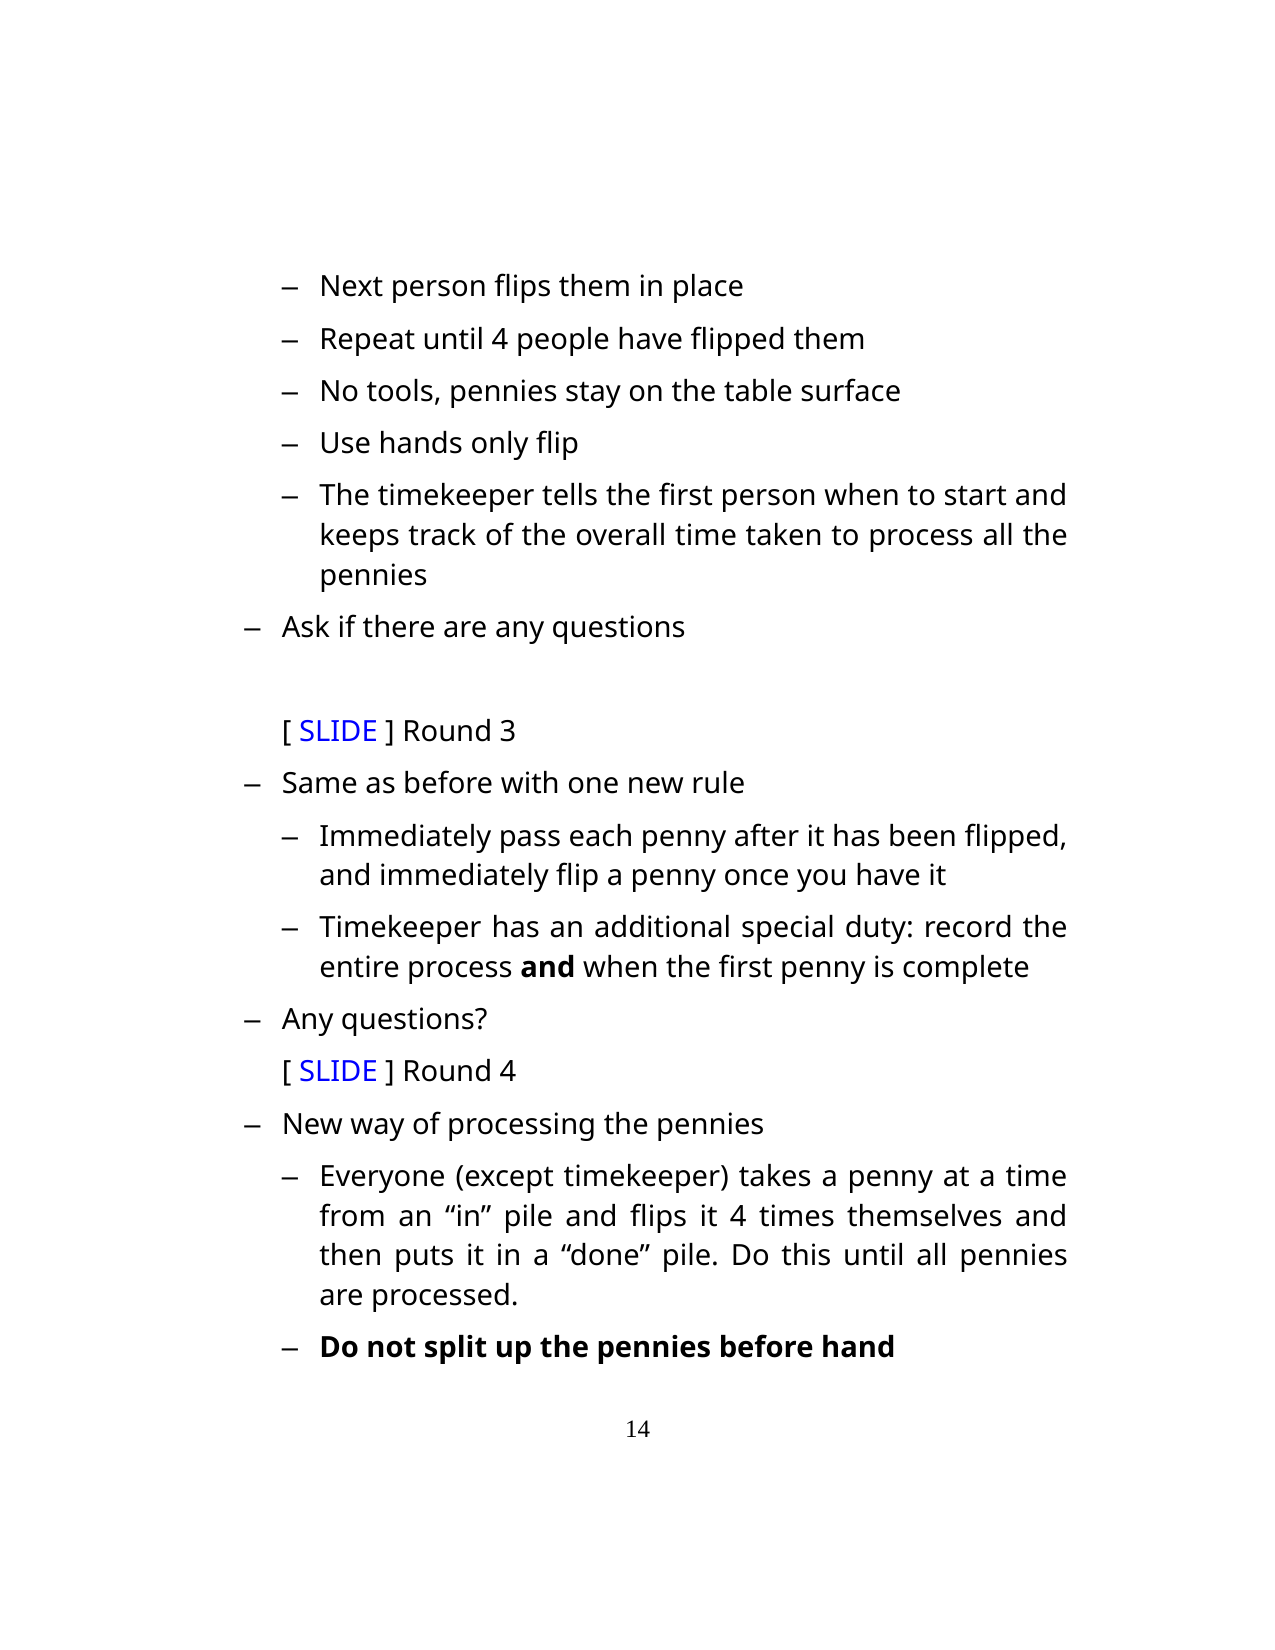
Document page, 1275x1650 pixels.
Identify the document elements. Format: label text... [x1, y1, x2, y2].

list [ SLIDE ] Round 3 [244, 710, 1068, 750]
list Use hands only flip [282, 422, 1068, 462]
list Next person flips them in place [282, 266, 1068, 305]
list Same as before with one new rule [244, 763, 1068, 802]
list No tools, pennies stay on the table surface [282, 370, 1068, 410]
list Ask if there are any questions [244, 606, 1068, 646]
list The timekeeper tells the first person when to start and keeps track of the overall time taken to process all the pennies [282, 474, 1068, 593]
list Repeat until 4 people have flipped them [282, 318, 1068, 358]
list Everyone (except timekeeper) takes a penny at a time from an “in” pile and flips it 4 times themselves and then puts it in a “done” pile. Do this until all pennies are processed. [282, 1155, 1068, 1314]
list Do not split up the pennies before hand [282, 1326, 1068, 1366]
list [ SLIDE ] Round 4 [244, 1051, 1068, 1090]
list New way of processing the pennies [244, 1103, 1068, 1143]
list Timekeeper has an additional special duty: record the entire process and when the first penny is complete [282, 907, 1068, 986]
list Immediately pass each penny after it has been flipped, and immediately flip a penny once you have it [282, 815, 1068, 894]
list Any questions? [244, 998, 1068, 1038]
